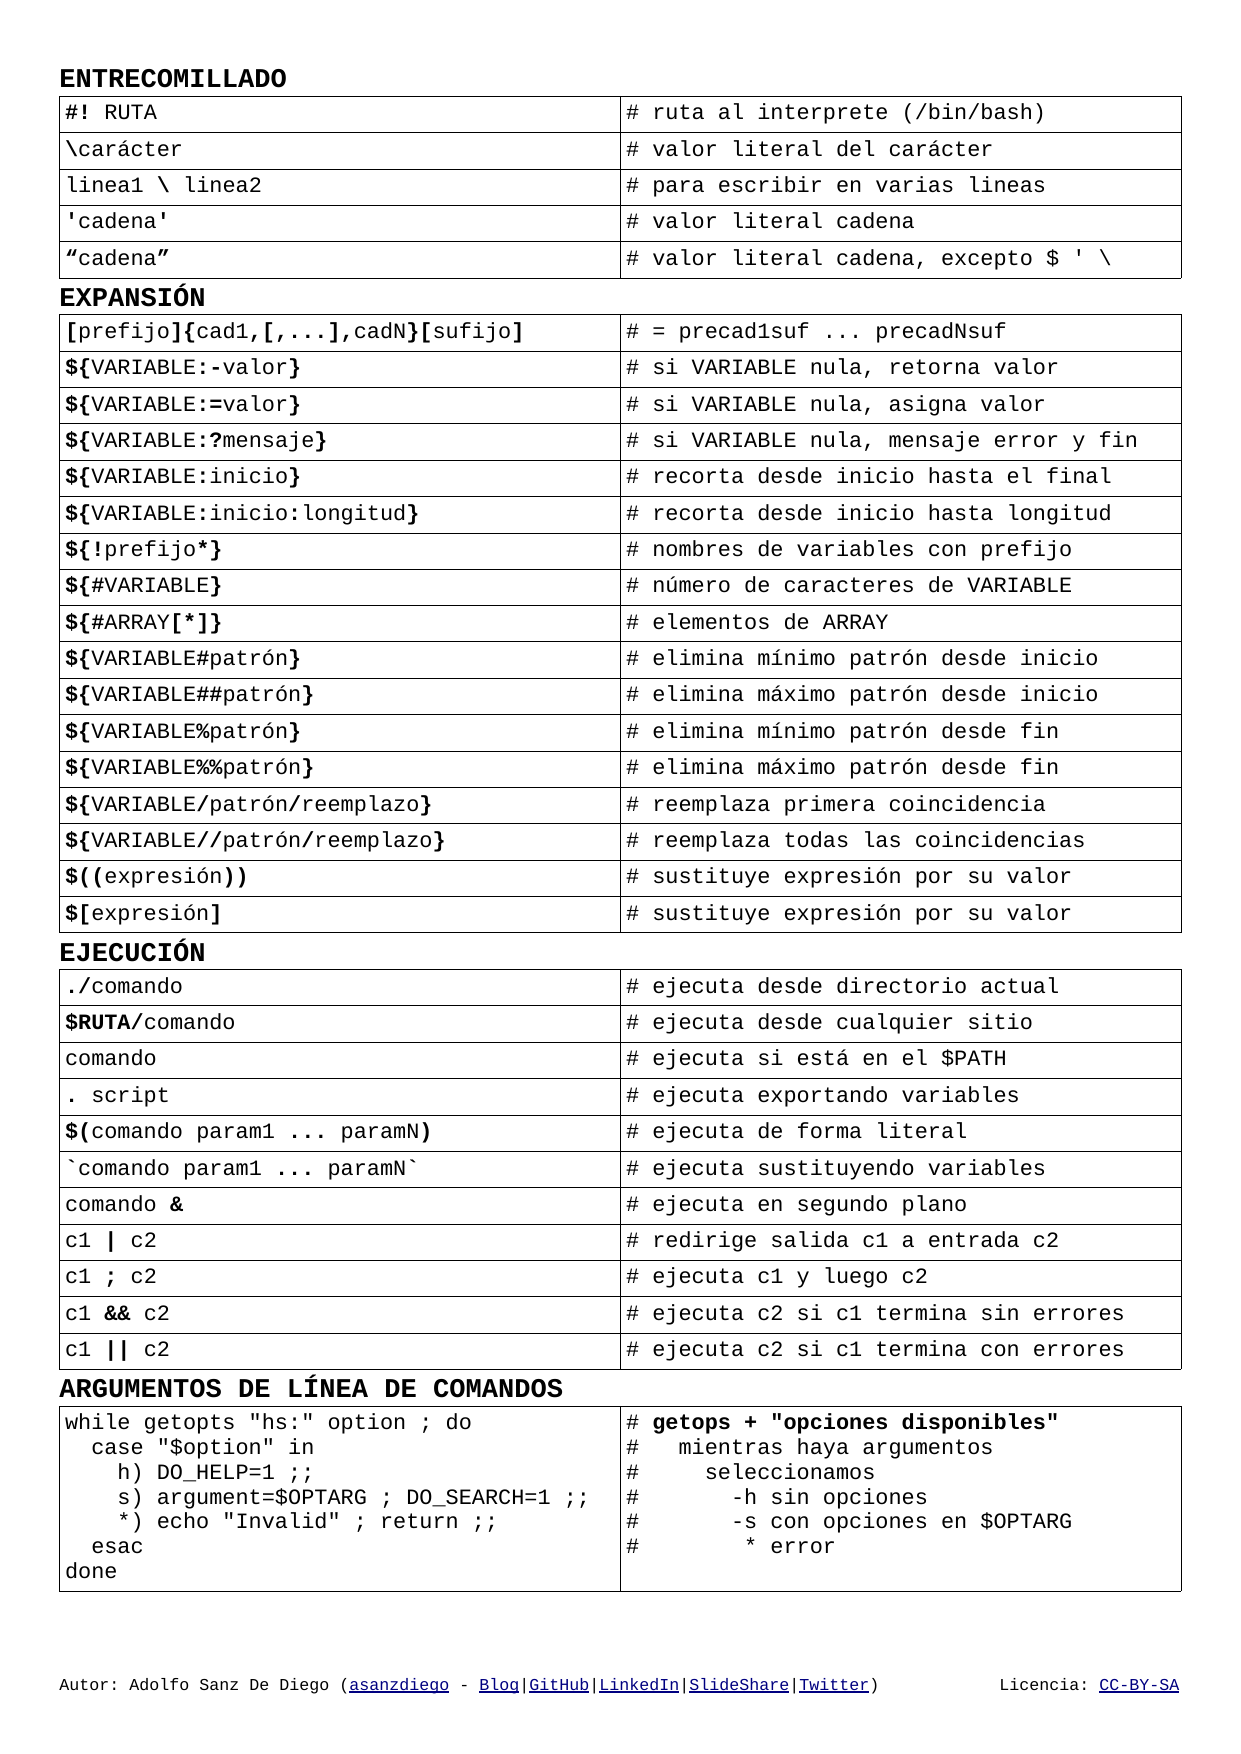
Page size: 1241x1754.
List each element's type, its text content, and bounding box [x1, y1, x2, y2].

table_cell $RUTA/comando [60, 1006, 620, 1042]
table_cell # ejecuta c1 y luego c2 [621, 1261, 1181, 1296]
table_cell c1 ; c2 [60, 1261, 620, 1296]
table_cell # elimina mínimo patrón desde inicio [621, 642, 1181, 678]
table_cell # ejecuta c2 si c1 termina con errores [621, 1334, 1181, 1369]
table_cell # redirige salida c1 a entrada c2 [621, 1225, 1181, 1260]
table_cell 'cadena' [60, 206, 620, 241]
subtitle Argumentos de Línea de comandos [59, 1375, 1181, 1406]
table_cell # ejecuta exportando variables [621, 1079, 1181, 1114]
table_cell ${VARIABLE:?mensaje} [60, 424, 620, 460]
table_cell # valor literal cadena [621, 206, 1181, 241]
table_header # ejecuta desde directorio actual [621, 970, 1181, 1005]
table_cell # ejecuta sustituyendo variables [621, 1152, 1181, 1187]
table_header while getopts "hs:" option ; do case "$option" in h) DO_HELP=1 ;; s) argument=$OPTARG ; DO_SEARCH=1 ;; *) echo "Invalid" ; return ;; esac done [60, 1407, 620, 1591]
table_cell # valor literal del carácter [621, 133, 1181, 168]
table_cell # reemplaza primera coincidencia [621, 788, 1181, 823]
table_cell # ejecuta de forma literal [621, 1116, 1181, 1151]
table_cell ${VARIABLE#patrón} [60, 642, 620, 678]
subtitle Entrecomillado [59, 65, 1181, 96]
table_cell # sustituye expresión por su valor [621, 897, 1181, 932]
table_header ./comando [60, 970, 620, 1005]
table_cell # reemplaza todas las coincidencias [621, 824, 1181, 859]
table_cell # elimina mínimo patrón desde fin [621, 715, 1181, 751]
table_cell ${#ARRAY[*]} [60, 606, 620, 641]
table_cell ${#VARIABLE} [60, 570, 620, 605]
table_cell ${VARIABLE:=valor} [60, 388, 620, 423]
table_cell ${VARIABLE:inicio:longitud} [60, 497, 620, 532]
table_cell # ejecuta en segundo plano [621, 1188, 1181, 1223]
table_cell # elementos de ARRAY [621, 606, 1181, 641]
table_cell # si VARIABLE nula, mensaje error y fin [621, 424, 1181, 460]
table_cell . script [60, 1079, 620, 1114]
subtitle Expansión [59, 283, 1181, 314]
table_cell ${VARIABLE:inicio} [60, 461, 620, 496]
table_cell ${VARIABLE%patrón} [60, 715, 620, 751]
table_cell # ejecuta desde cualquier sitio [621, 1006, 1181, 1042]
table_cell # ejecuta c2 si c1 termina sin errores [621, 1297, 1181, 1333]
table_cell # ejecuta si está en el $PATH [621, 1043, 1181, 1078]
table_cell ${VARIABLE%%patrón} [60, 752, 620, 787]
table_cell # elimina máximo patrón desde inicio [621, 679, 1181, 714]
table_cell $(comando param1 ... paramN) [60, 1116, 620, 1151]
table_cell # número de caracteres de VARIABLE [621, 570, 1181, 605]
table_cell c1 || c2 [60, 1334, 620, 1369]
table_cell ${VARIABLE##patrón} [60, 679, 620, 714]
table_cell linea1 \ linea2 [60, 170, 620, 205]
table_header #! RUTA [60, 97, 620, 132]
subtitle Ejecución [59, 938, 1181, 969]
table_cell comando & [60, 1188, 620, 1223]
table_cell ${!prefijo*} [60, 534, 620, 569]
table_cell c1 | c2 [60, 1225, 620, 1260]
table_header # = precad1suf ... precadNsuf [621, 315, 1181, 351]
table_cell # sustituye expresión por su valor [621, 861, 1181, 896]
table_header [prefijo]{cad1,[,...],cadN}[sufijo] [60, 315, 620, 351]
table_cell # elimina máximo patrón desde fin [621, 752, 1181, 787]
table_cell $((expresión)) [60, 861, 620, 896]
table_cell # si VARIABLE nula, asigna valor [621, 388, 1181, 423]
table_cell ${VARIABLE:-valor} [60, 352, 620, 387]
table_cell ${VARIABLE//patrón/reemplazo} [60, 824, 620, 859]
table_cell # si VARIABLE nula, retorna valor [621, 352, 1181, 387]
table_cell c1 && c2 [60, 1297, 620, 1333]
table_cell comando [60, 1043, 620, 1078]
table_cell # valor literal cadena, excepto $ ' \ [621, 242, 1181, 277]
table_cell # recorta desde inicio hasta longitud [621, 497, 1181, 532]
table_cell `comando param1 ... paramN` [60, 1152, 620, 1187]
table_cell $[expresión] [60, 897, 620, 932]
table_header # getops + "opciones disponibles" # mientras haya argumentos # seleccionamos # -h sin opciones # -s con opciones en $OPTARG # * error [621, 1407, 1181, 1591]
table_cell # nombres de variables con prefijo [621, 534, 1181, 569]
table_cell \carácter [60, 133, 620, 168]
table_cell # recorta desde inicio hasta el final [621, 461, 1181, 496]
table_header # ruta al interprete (/bin/bash) [621, 97, 1181, 132]
table_cell # para escribir en varias lineas [621, 170, 1181, 205]
table_cell “cadena” [60, 242, 620, 277]
table_cell ${VARIABLE/patrón/reemplazo} [60, 788, 620, 823]
